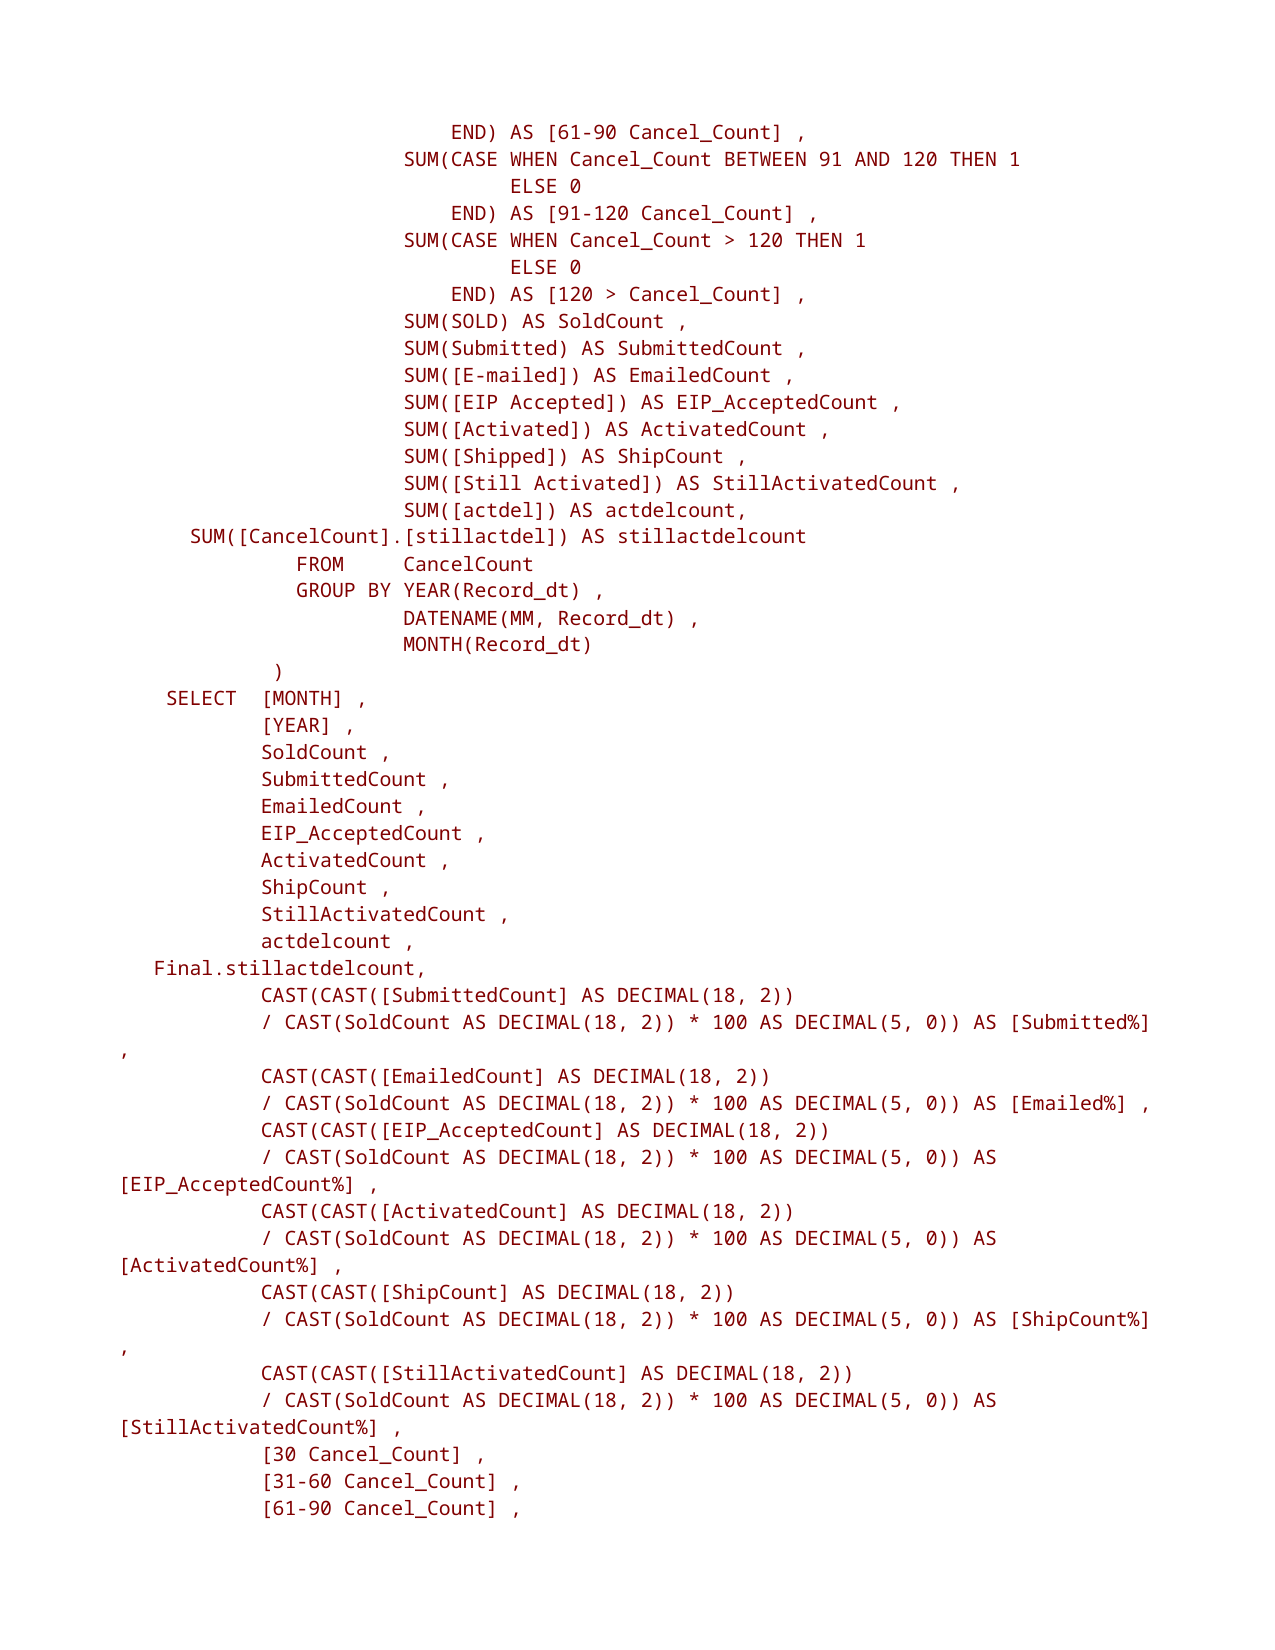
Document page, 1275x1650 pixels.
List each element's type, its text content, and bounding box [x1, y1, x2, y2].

text SUM([E-mailed]) AS EmailedCount , [118, 361, 1157, 388]
text ShipCount , [118, 873, 1157, 901]
text GROUP BY YEAR(Record_dt) , [118, 577, 1157, 604]
text END) AS [91-120 Cancel_Count] , [118, 199, 1157, 226]
text actdelcount , [118, 927, 1157, 954]
text ELSE 0 [118, 253, 1157, 280]
text CAST(CAST([EmailedCount] AS DECIMAL(18, 2)) [118, 1062, 1157, 1089]
text SUM([Shipped]) AS ShipCount , [118, 442, 1157, 469]
text / CAST(SoldCount AS DECIMAL(18, 2)) * 100 AS DECIMAL(5, 0)) AS [StillActivatedCount%] , [118, 1386, 1157, 1440]
text / CAST(SoldCount AS DECIMAL(18, 2)) * 100 AS DECIMAL(5, 0)) AS [EIP_AcceptedCount%] , [118, 1143, 1157, 1197]
text CAST(CAST([EIP_AcceptedCount] AS DECIMAL(18, 2)) [118, 1116, 1157, 1143]
text / CAST(SoldCount AS DECIMAL(18, 2)) * 100 AS DECIMAL(5, 0)) AS [Emailed%] , [118, 1089, 1157, 1116]
text / CAST(SoldCount AS DECIMAL(18, 2)) * 100 AS DECIMAL(5, 0)) AS [ShipCount%] , [118, 1305, 1157, 1359]
text ELSE 0 [118, 172, 1157, 199]
text SUM([CancelCount].[stillactdel]) AS stillactdelcount [118, 523, 1157, 550]
text CAST(CAST([SubmittedCount] AS DECIMAL(18, 2)) [118, 981, 1157, 1008]
text SUM(Submitted) AS SubmittedCount , [118, 334, 1157, 361]
text END) AS [120 > Cancel_Count] , [118, 280, 1157, 307]
text SUM(SOLD) AS SoldCount , [118, 307, 1157, 334]
text EIP_AcceptedCount , [118, 819, 1157, 847]
text / CAST(SoldCount AS DECIMAL(18, 2)) * 100 AS DECIMAL(5, 0)) AS [ActivatedCount%] , [118, 1224, 1157, 1278]
text CAST(CAST([ActivatedCount] AS DECIMAL(18, 2)) [118, 1197, 1157, 1224]
text Final.stillactdelcount, [118, 954, 1157, 981]
text FROM CancelCount [118, 550, 1157, 577]
text ActivatedCount , [118, 847, 1157, 873]
text EmailedCount , [118, 793, 1157, 819]
text SUM(CASE WHEN Cancel_Count > 120 THEN 1 [118, 226, 1157, 253]
text CAST(CAST([StillActivatedCount] AS DECIMAL(18, 2)) [118, 1359, 1157, 1386]
text END) AS [61-90 Cancel_Count] , [118, 118, 1157, 145]
text SUM(CASE WHEN Cancel_Count BETWEEN 91 AND 120 THEN 1 [118, 145, 1157, 172]
text ) [118, 658, 1157, 685]
text SUM([Still Activated]) AS StillActivatedCount , [118, 469, 1157, 496]
text SUM([EIP Accepted]) AS EIP_AcceptedCount , [118, 388, 1157, 415]
text StillActivatedCount , [118, 901, 1157, 927]
text / CAST(SoldCount AS DECIMAL(18, 2)) * 100 AS DECIMAL(5, 0)) AS [Submitted%] , [118, 1008, 1157, 1062]
text [YEAR] , [118, 712, 1157, 739]
text SubmittedCount , [118, 766, 1157, 793]
text DATENAME(MM, Record_dt) , [118, 604, 1157, 631]
text SoldCount , [118, 739, 1157, 766]
text MONTH(Record_dt) [118, 631, 1157, 658]
text [31-60 Cancel_Count] , [118, 1467, 1157, 1494]
text SUM([actdel]) AS actdelcount, [118, 496, 1157, 523]
text [61-90 Cancel_Count] , [118, 1494, 1157, 1521]
text [30 Cancel_Count] , [118, 1440, 1157, 1467]
text SUM([Activated]) AS ActivatedCount , [118, 415, 1157, 442]
text CAST(CAST([ShipCount] AS DECIMAL(18, 2)) [118, 1278, 1157, 1305]
text SELECT [MONTH] , [118, 685, 1157, 712]
